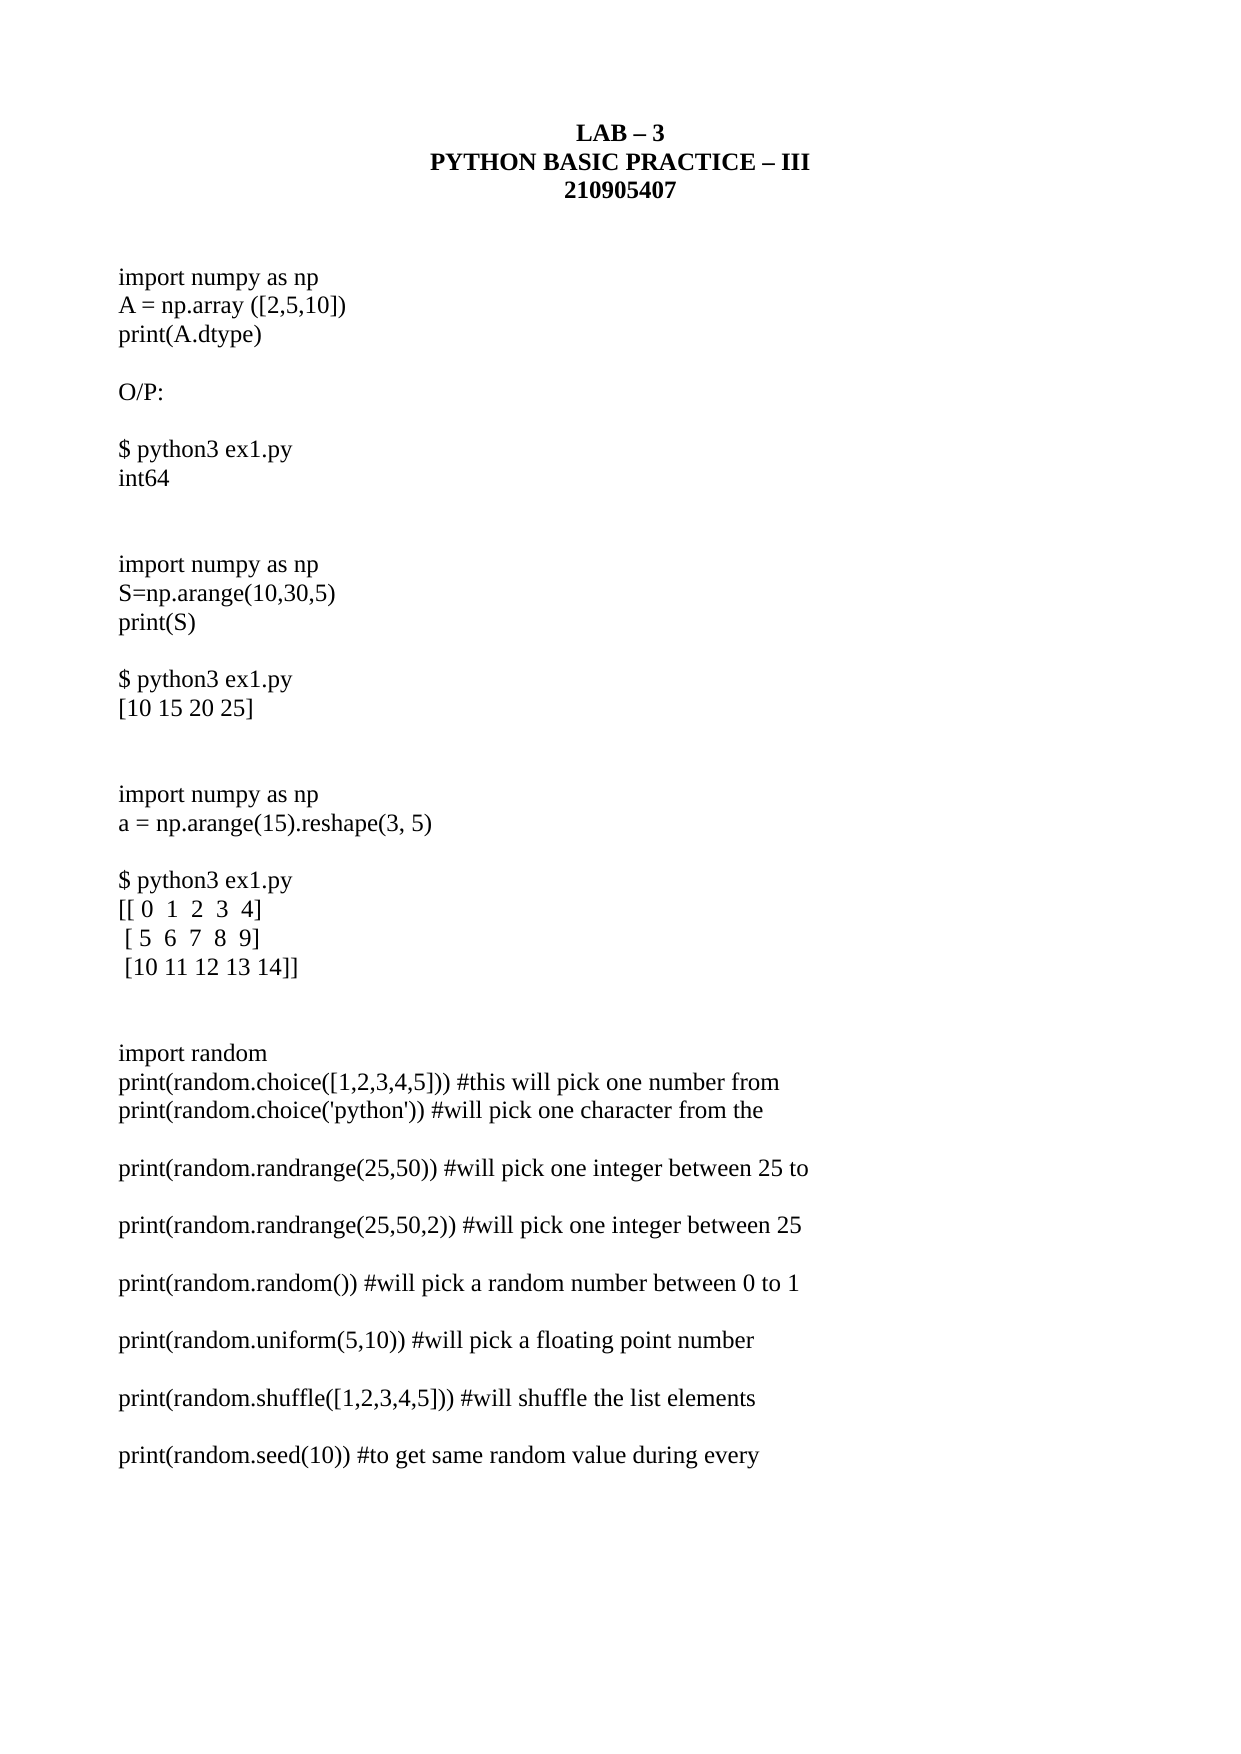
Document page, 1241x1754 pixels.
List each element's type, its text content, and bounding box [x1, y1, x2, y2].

text [ 5 6 7 8 9] [118, 923, 1122, 952]
text LAB – 3 [118, 118, 1122, 147]
text print(random.seed(10)) #to get same random value during every [118, 1441, 1122, 1469]
text PYTHON BASIC PRACTICE – III [118, 147, 1122, 176]
text print(random.choice([1,2,3,4,5])) #this will pick one number from [118, 1067, 1122, 1096]
text print(S) [118, 607, 1122, 636]
text print(random.shuffle([1,2,3,4,5])) #will shuffle the list elements [118, 1383, 1122, 1412]
text print(A.dtype) [118, 319, 1122, 348]
text import numpy as np [118, 549, 1122, 578]
text print(random.choice('python')) #will pick one character from the [118, 1096, 1122, 1124]
text print(random.uniform(5,10)) #will pick a floating point number [118, 1326, 1122, 1354]
text print(random.randrange(25,50)) #will pick one integer between 25 to [118, 1153, 1122, 1182]
text [10 15 20 25] [118, 693, 1122, 722]
text import numpy as np [118, 779, 1122, 808]
text int64 [118, 463, 1122, 492]
text print(random.randrange(25,50,2)) #will pick one integer between 25 [118, 1211, 1122, 1239]
text [[ 0 1 2 3 4] [118, 894, 1122, 923]
text a = np.arange(15).reshape(3, 5) [118, 808, 1122, 837]
text A = np.array ([2,5,10]) [118, 291, 1122, 319]
text $ python3 ex1.py [118, 434, 1122, 463]
text $ python3 ex1.py [118, 664, 1122, 693]
text [10 11 12 13 14]] [118, 952, 1122, 981]
text import random [118, 1038, 1122, 1067]
text $ python3 ex1.py [118, 866, 1122, 894]
text S=np.arange(10,30,5) [118, 578, 1122, 607]
text print(random.random()) #will pick a random number between 0 to 1 [118, 1268, 1122, 1297]
text O/P: [118, 377, 1122, 406]
text 210905407 [118, 176, 1122, 204]
text import numpy as np [118, 262, 1122, 291]
